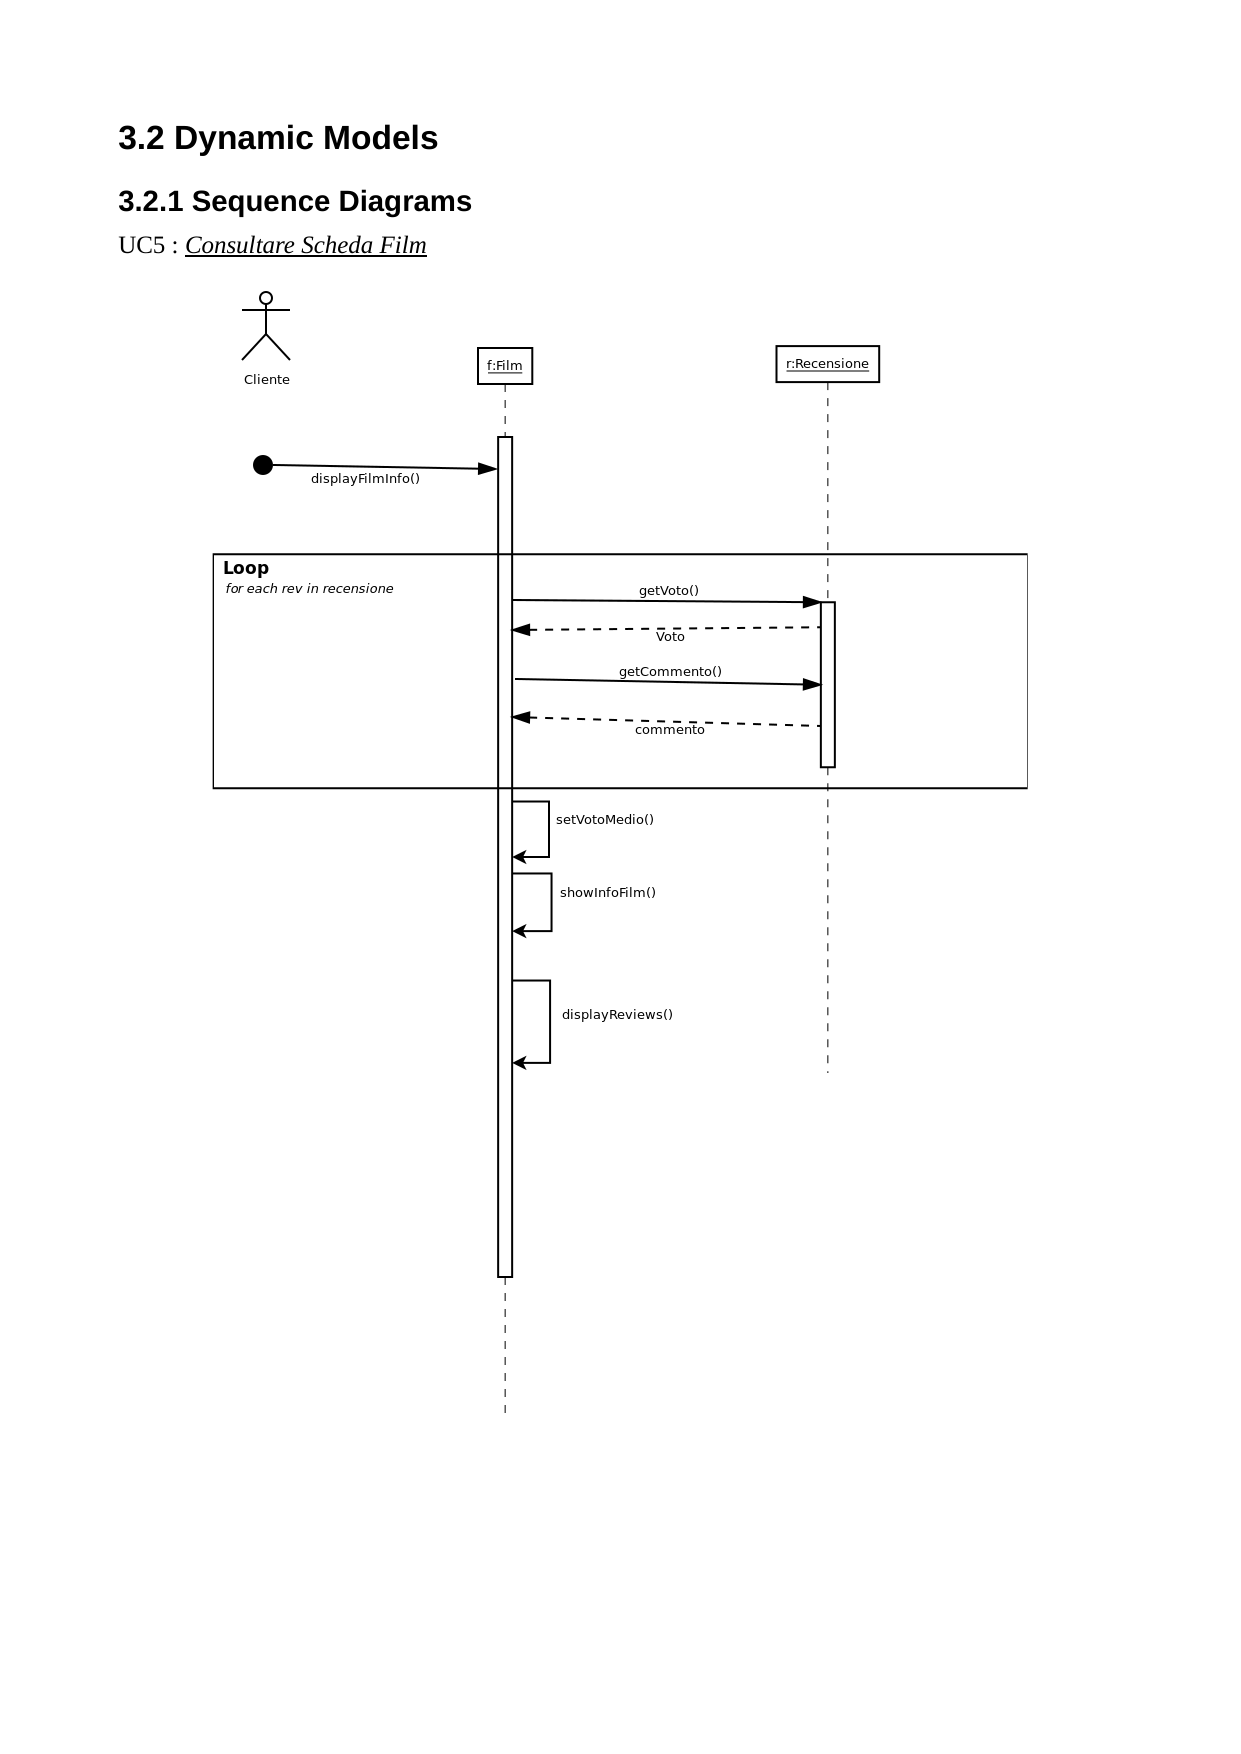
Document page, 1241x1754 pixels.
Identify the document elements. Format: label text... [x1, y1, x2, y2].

picture [212, 279, 1028, 1417]
text UC5 : Consultare Scheda Film [118, 230, 1122, 259]
subtitle 3.2.1 Sequence Diagrams [118, 184, 1122, 218]
subtitle 3.2 Dynamic Models [118, 118, 1122, 157]
